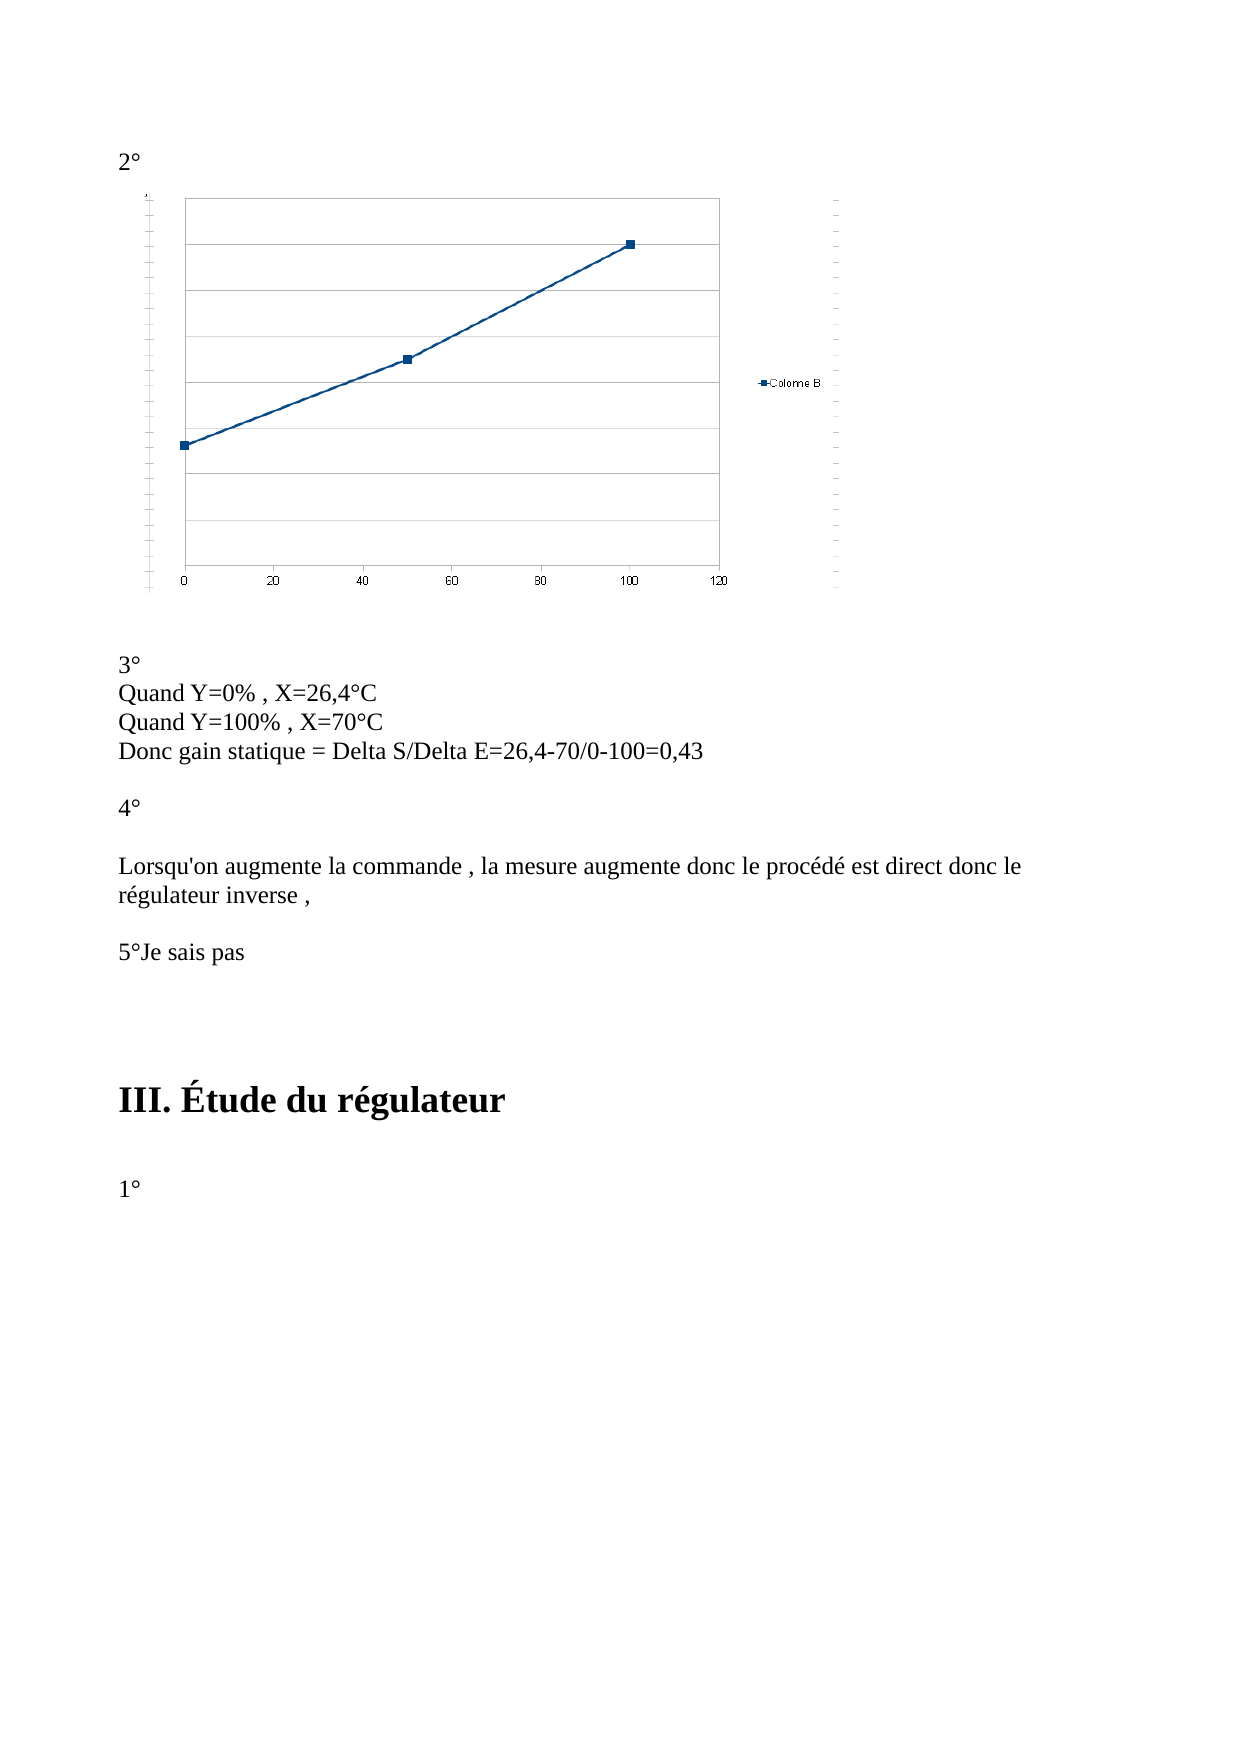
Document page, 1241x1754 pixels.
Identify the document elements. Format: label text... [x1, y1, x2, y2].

text 1° [118, 1174, 1122, 1203]
text 3° [118, 650, 1122, 678]
text Quand Y=100% , X=70°C [118, 707, 1122, 736]
text 2° [118, 147, 1122, 176]
text 4° [118, 793, 1122, 822]
text Lorsqu'on augmente la commande , la mesure augmente donc le procédé est direct donc le régulateur inverse , [118, 851, 1122, 908]
text 5°Je sais pas [118, 937, 1122, 966]
subtitle III. Étude du régulateur [118, 1077, 1122, 1120]
text Quand Y=0% , X=26,4°C [118, 678, 1122, 707]
text Donc gain statique = Delta S/Delta E=26,4-70/0-100=0,43 [118, 736, 1122, 765]
